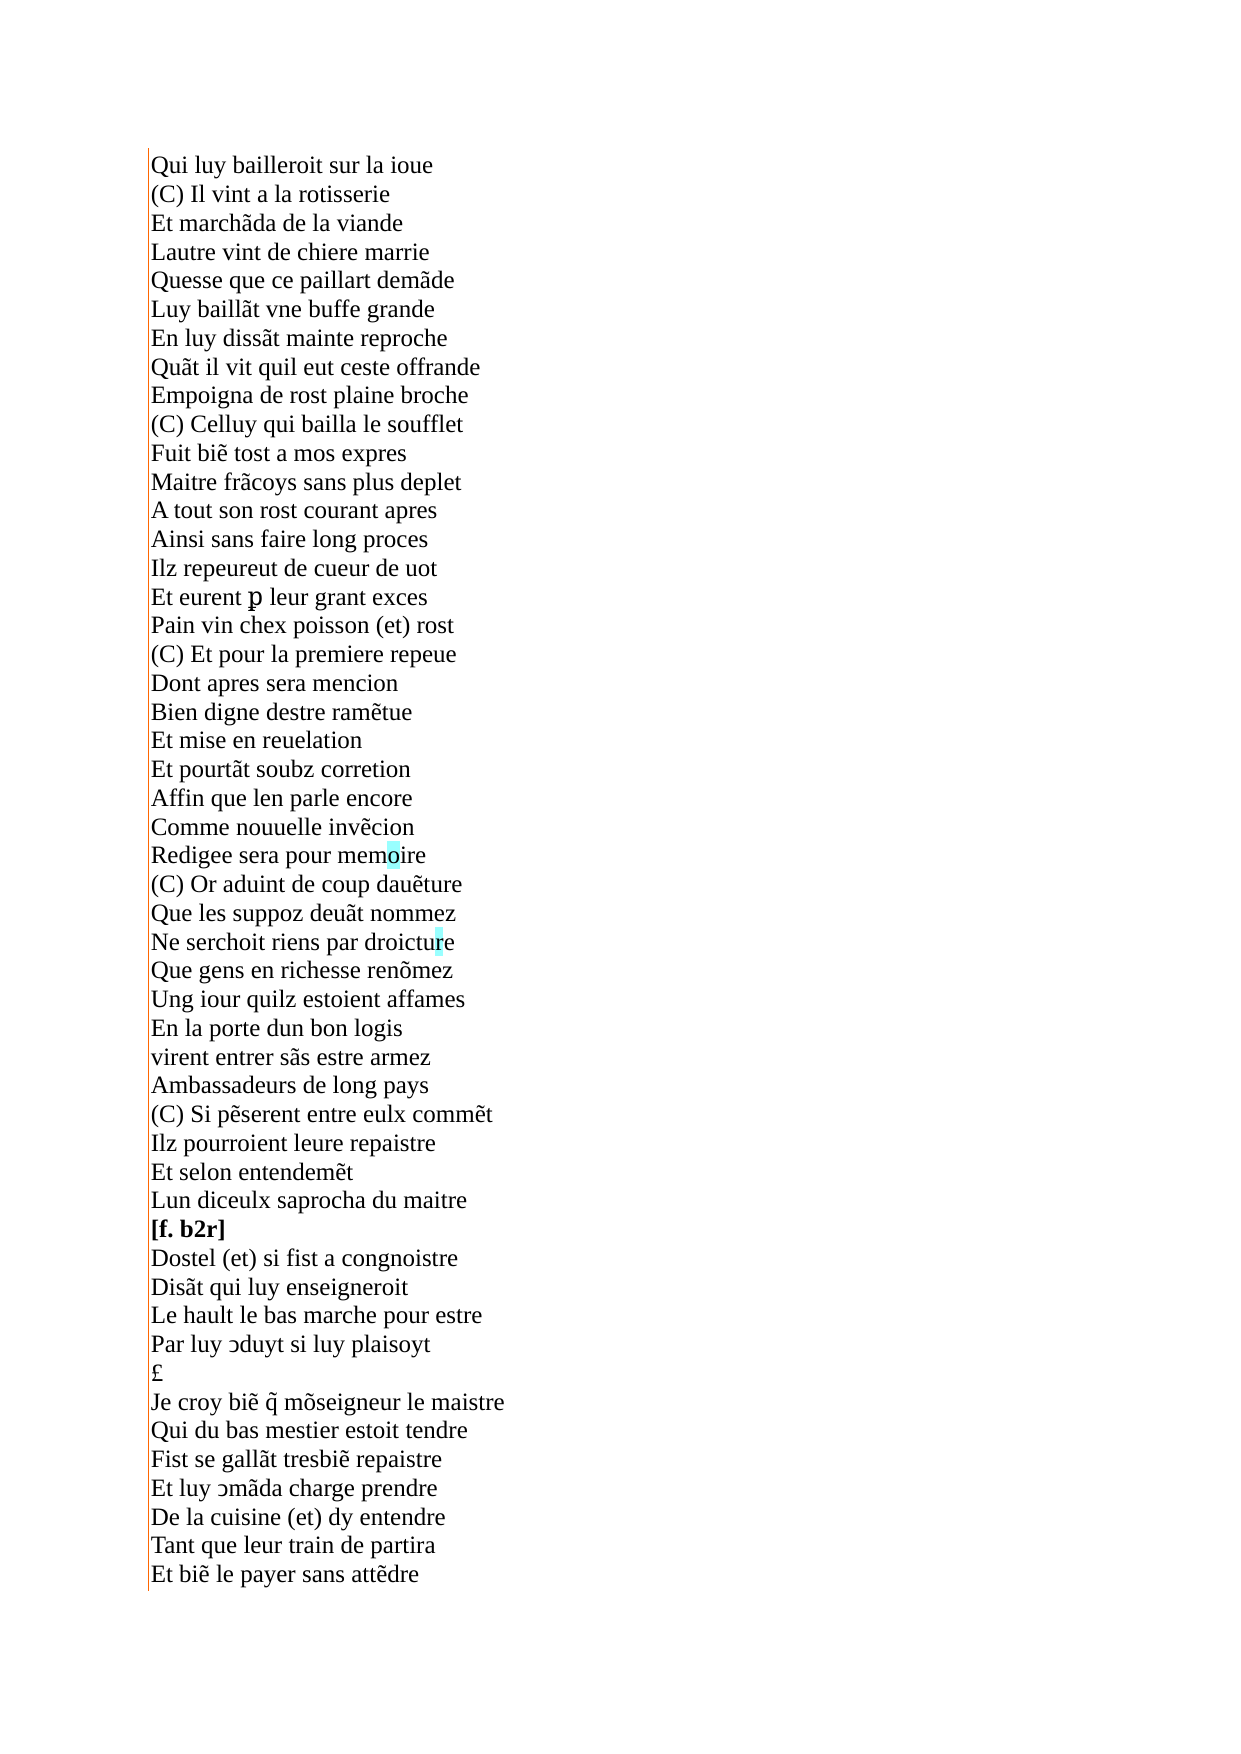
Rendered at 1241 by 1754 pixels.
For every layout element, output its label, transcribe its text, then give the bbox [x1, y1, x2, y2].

text Lautre vint de chiere marrie [149, 237, 1093, 266]
text (C) Celluy qui bailla le soufflet [149, 409, 1093, 438]
text Et mise en reuelation [149, 726, 1093, 754]
text Ambassadeurs de long pays [149, 1071, 1093, 1099]
text Ne serchoit riens par droicture [149, 927, 435, 956]
text Lun diceulx saprocha du maitre [149, 1186, 1093, 1214]
text Bien digne destre ramẽtue [149, 697, 1093, 726]
text virent entrer sãs estre armez [149, 1042, 1093, 1071]
text Que gens en richesse renõmez [149, 956, 1093, 984]
text Que les suppoz deuãt nommez [149, 898, 1093, 927]
text Qui du bas mestier estoit tendre [149, 1416, 1093, 1444]
text (C) Il vint a la rotisserie [149, 179, 1093, 208]
text Disãt qui luy enseigneroit [149, 1272, 1093, 1301]
text Fist se gallãt tresbiẽ repaistre [149, 1444, 1093, 1473]
text Qui luy bailleroit sur la ioue [149, 148, 1093, 179]
text Et selon entendemẽt [149, 1157, 1093, 1186]
text Fuit biẽ tost a mos expres [149, 438, 1093, 467]
text Ilz pourroient leure repaistre [149, 1128, 1093, 1157]
text En la porte dun bon logis [149, 1013, 1093, 1042]
text Redigee sera pour memoire [400, 841, 1093, 869]
text Le hault le bas marche pour estre [149, 1301, 1093, 1329]
text Et biẽ le payer sans attẽdre [149, 1559, 1093, 1591]
text Affin que len parle encore [149, 783, 1093, 812]
text Redigee sera pour memoire [149, 841, 387, 869]
text (C) Et pour la premiere repeue [149, 639, 1093, 668]
text Comme nouuelle invẽcion [149, 812, 1093, 841]
text En luy dissãt mainte reproche [149, 323, 1093, 352]
text Et marchãda de la viande [149, 208, 1093, 237]
text £ [149, 1358, 1093, 1387]
text Je croy biẽ q̃ mõseigneur le maistre [149, 1387, 1093, 1416]
text (C) Or aduint de coup dauẽture [149, 869, 1093, 898]
text Par luy ↄduyt si luy plaisoyt [149, 1329, 1093, 1358]
text A tout son rost courant apres [149, 496, 1093, 524]
text Ne serchoit riens par droicture [443, 927, 1093, 956]
text Empoigna de rost plaine broche [149, 381, 1093, 409]
text Luy baillãt vne buffe grande [149, 294, 1093, 323]
text Quãt il vit quil eut ceste offrande [149, 352, 1093, 381]
text (C) Si pẽserent entre eulx commẽt [149, 1099, 1093, 1128]
text Dostel (et) si fist a congnoistre [149, 1243, 1093, 1272]
text Maitre frãcoys sans plus deplet [149, 467, 1093, 496]
text Ung iour quilz estoient affames [149, 984, 1093, 1013]
text [f. b2r] [149, 1214, 1093, 1243]
text Pain vin chex poisson (et) rost [149, 611, 1093, 639]
text Ainsi sans faire long proces [149, 524, 1093, 553]
text Ilz repeureut de cueur de uot [149, 553, 1093, 582]
text De la cuisine (et) dy entendre [149, 1502, 1093, 1531]
text Et eurent ꝑ leur grant exces [149, 582, 1093, 611]
text Et luy ↄmãda charge prendre [149, 1473, 1093, 1502]
text Et pourtãt soubz corretion [149, 754, 1093, 783]
text Dont apres sera mencion [149, 668, 1093, 697]
text Tant que leur train de partira [149, 1531, 1093, 1559]
text Quesse que ce paillart demãde [149, 266, 1093, 294]
